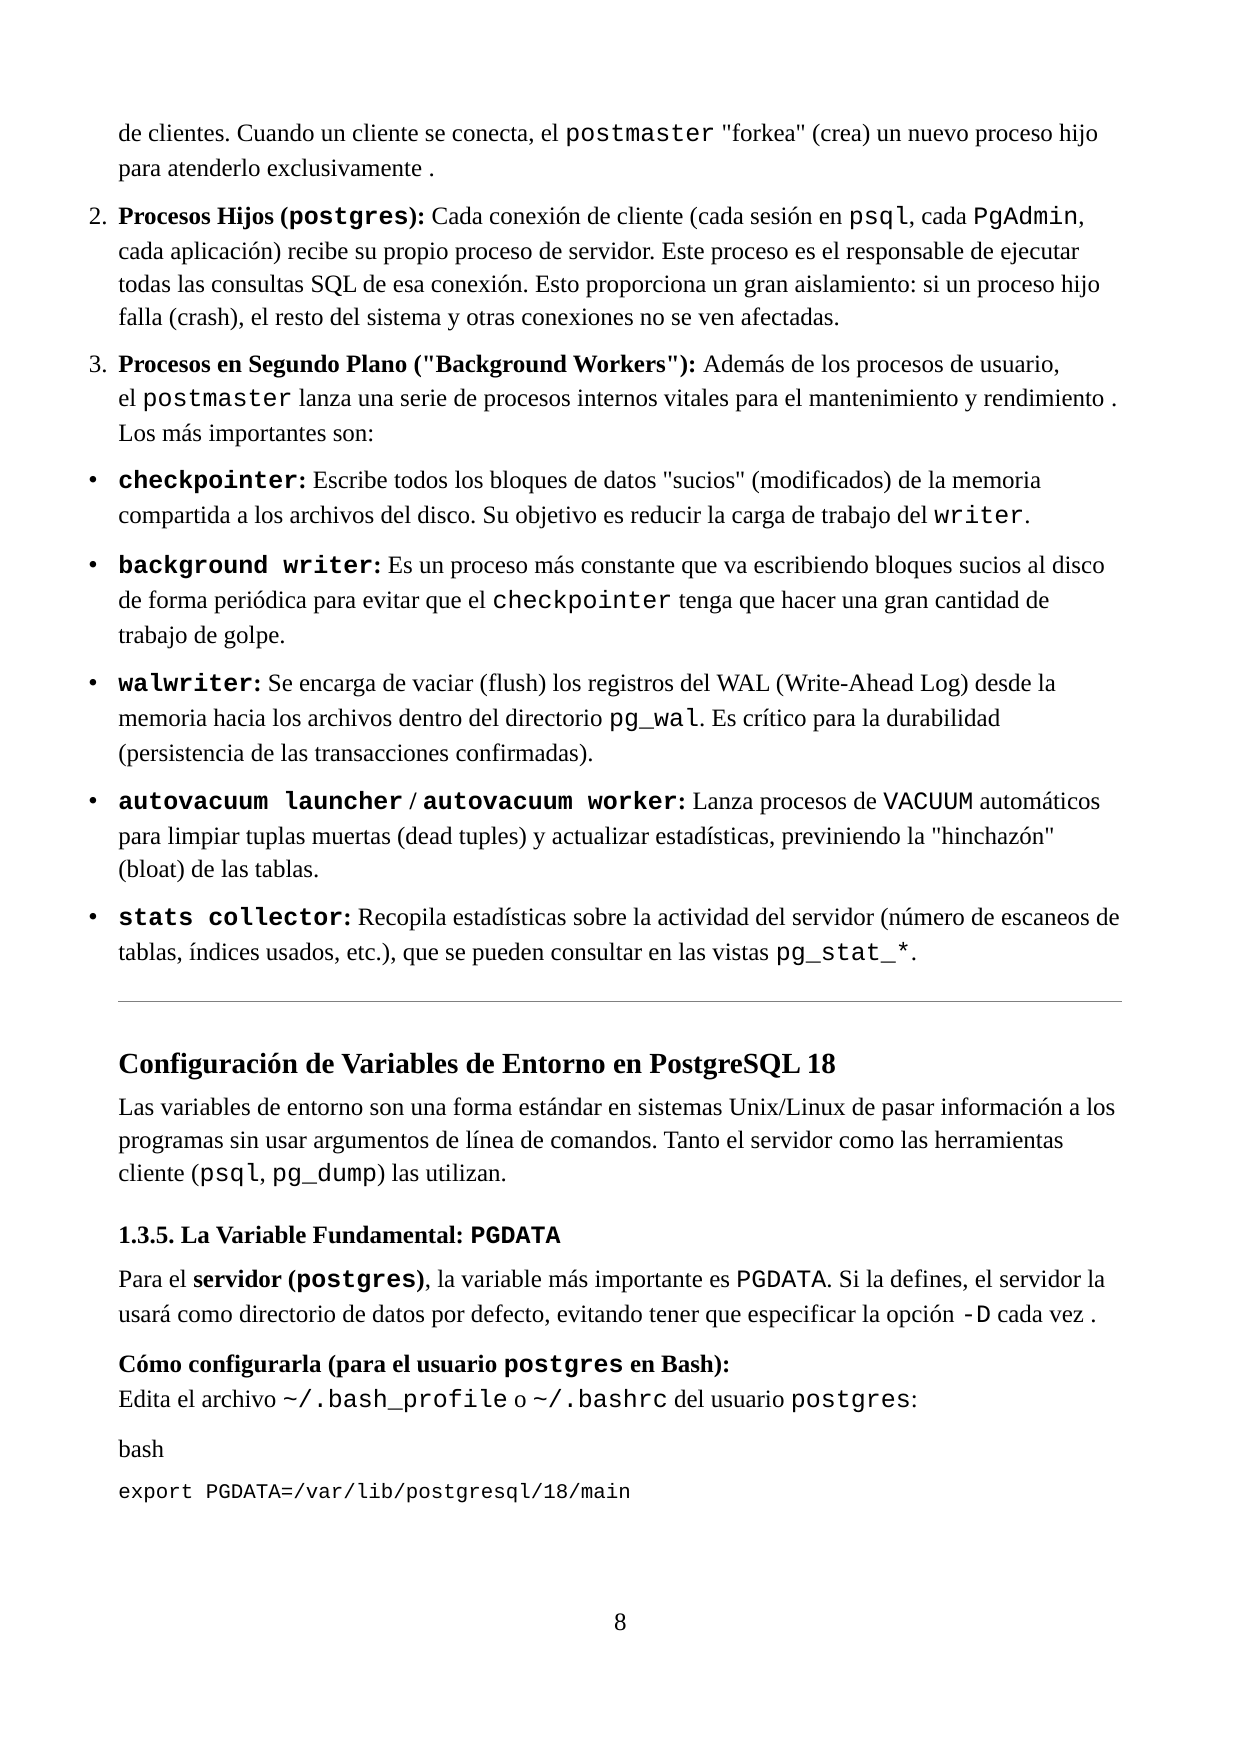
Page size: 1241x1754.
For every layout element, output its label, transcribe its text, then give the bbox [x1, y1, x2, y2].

text bash [118, 1434, 1122, 1463]
list Procesos Hijos (postgres): Cada conexión de cliente (cada sesión en psql, cada PgAdmin, cada aplicación) recibe su propio proceso de servidor. Este proceso es el responsable de ejecutar todas las consultas SQL de esa conexión. Esto proporciona un gran aislamiento: si un proceso hijo falla (crash), el resto del sistema y otras conexiones no se ven afectadas. [118, 201, 1122, 331]
text Para el servidor (postgres), la variable más importante es PGDATA. Si la defines, el servidor la usará como directorio de datos por defecto, evitando tener que especificar la opción -D cada vez . [118, 1264, 1122, 1329]
subtitle Configuración de Variables de Entorno en PostgreSQL 18 [118, 1046, 1122, 1079]
text Cómo configurarla (para el usuario postgres en Bash): Edita el archivo ~/.bash_profile o ~/.bashrc del usuario postgres: [118, 1349, 1122, 1415]
text Las variables de entorno son una forma estándar en sistemas Unix/Linux de pasar información a los programas sin usar argumentos de línea de comandos. Tanto el servidor como las herramientas cliente (psql, pg_dump) las utilizan. [118, 1092, 1122, 1189]
list checkpointer: Escribe todos los bloques de datos "sucios" (modificados) de la memoria compartida a los archivos del disco. Su objetivo es reducir la carga de trabajo del writer. [118, 465, 1122, 531]
subtitle 1.3.5. La Variable Fundamental: PGDATA [118, 1220, 1122, 1251]
text export PGDATA=/var/lib/postgresql/18/main [118, 1481, 1122, 1505]
list Procesos en Segundo Plano ("Background Workers"): Además de los procesos de usuario, el postmaster lanza una serie de procesos internos vitales para el mantenimiento y rendimiento . Los más importantes son: [118, 349, 1122, 446]
list autovacuum launcher / autovacuum worker: Lanza procesos de VACUUM automáticos para limpiar tuplas muertas (dead tuples) y actualizar estadísticas, previniendo la "hinchazón" (bloat) de las tablas. [118, 786, 1122, 883]
list stats collector: Recopila estadísticas sobre la actividad del servidor (número de escaneos de tablas, índices usados, etc.), que se pueden consultar en las vistas pg_stat_*. [118, 902, 1122, 968]
list walwriter: Se encarga de vaciar (flush) los registros del WAL (Write-Ahead Log) desde la memoria hacia los archivos dentro del directorio pg_wal. Es crítico para la durabilidad (persistencia de las transacciones confirmadas). [118, 668, 1122, 767]
list de clientes. Cuando un cliente se conecta, el postmaster "forkea" (crea) un nuevo proceso hijo para atenderlo exclusivamente . [118, 118, 1122, 182]
list background writer: Es un proceso más constante que va escribiendo bloques sucios al disco de forma periódica para evitar que el checkpointer tenga que hacer una gran cantidad de trabajo de golpe. [118, 550, 1122, 649]
